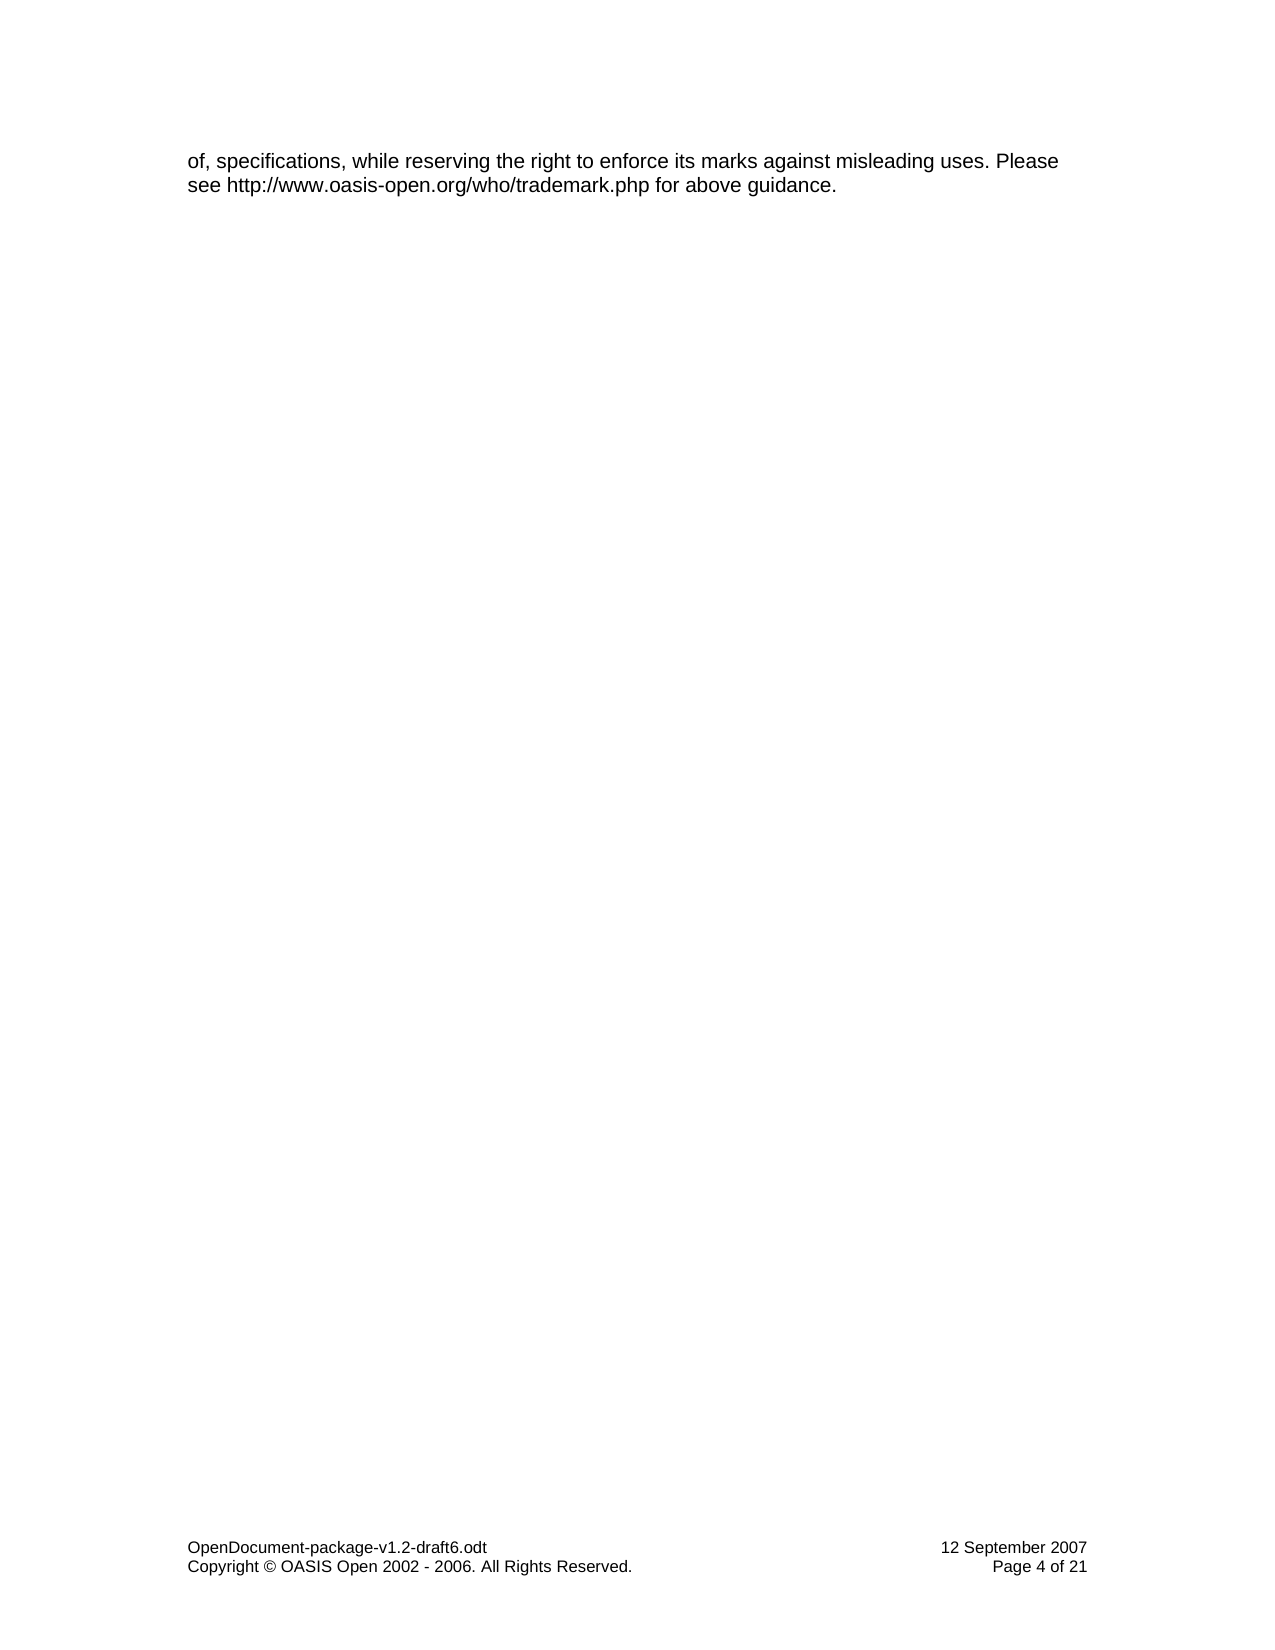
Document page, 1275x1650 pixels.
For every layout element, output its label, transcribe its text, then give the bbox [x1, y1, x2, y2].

text of, specifications, while reserving the right to enforce its marks against misleading uses. Please see http://www.oasis-open.org/who/trademark.php for above guidance. [187, 150, 1088, 196]
